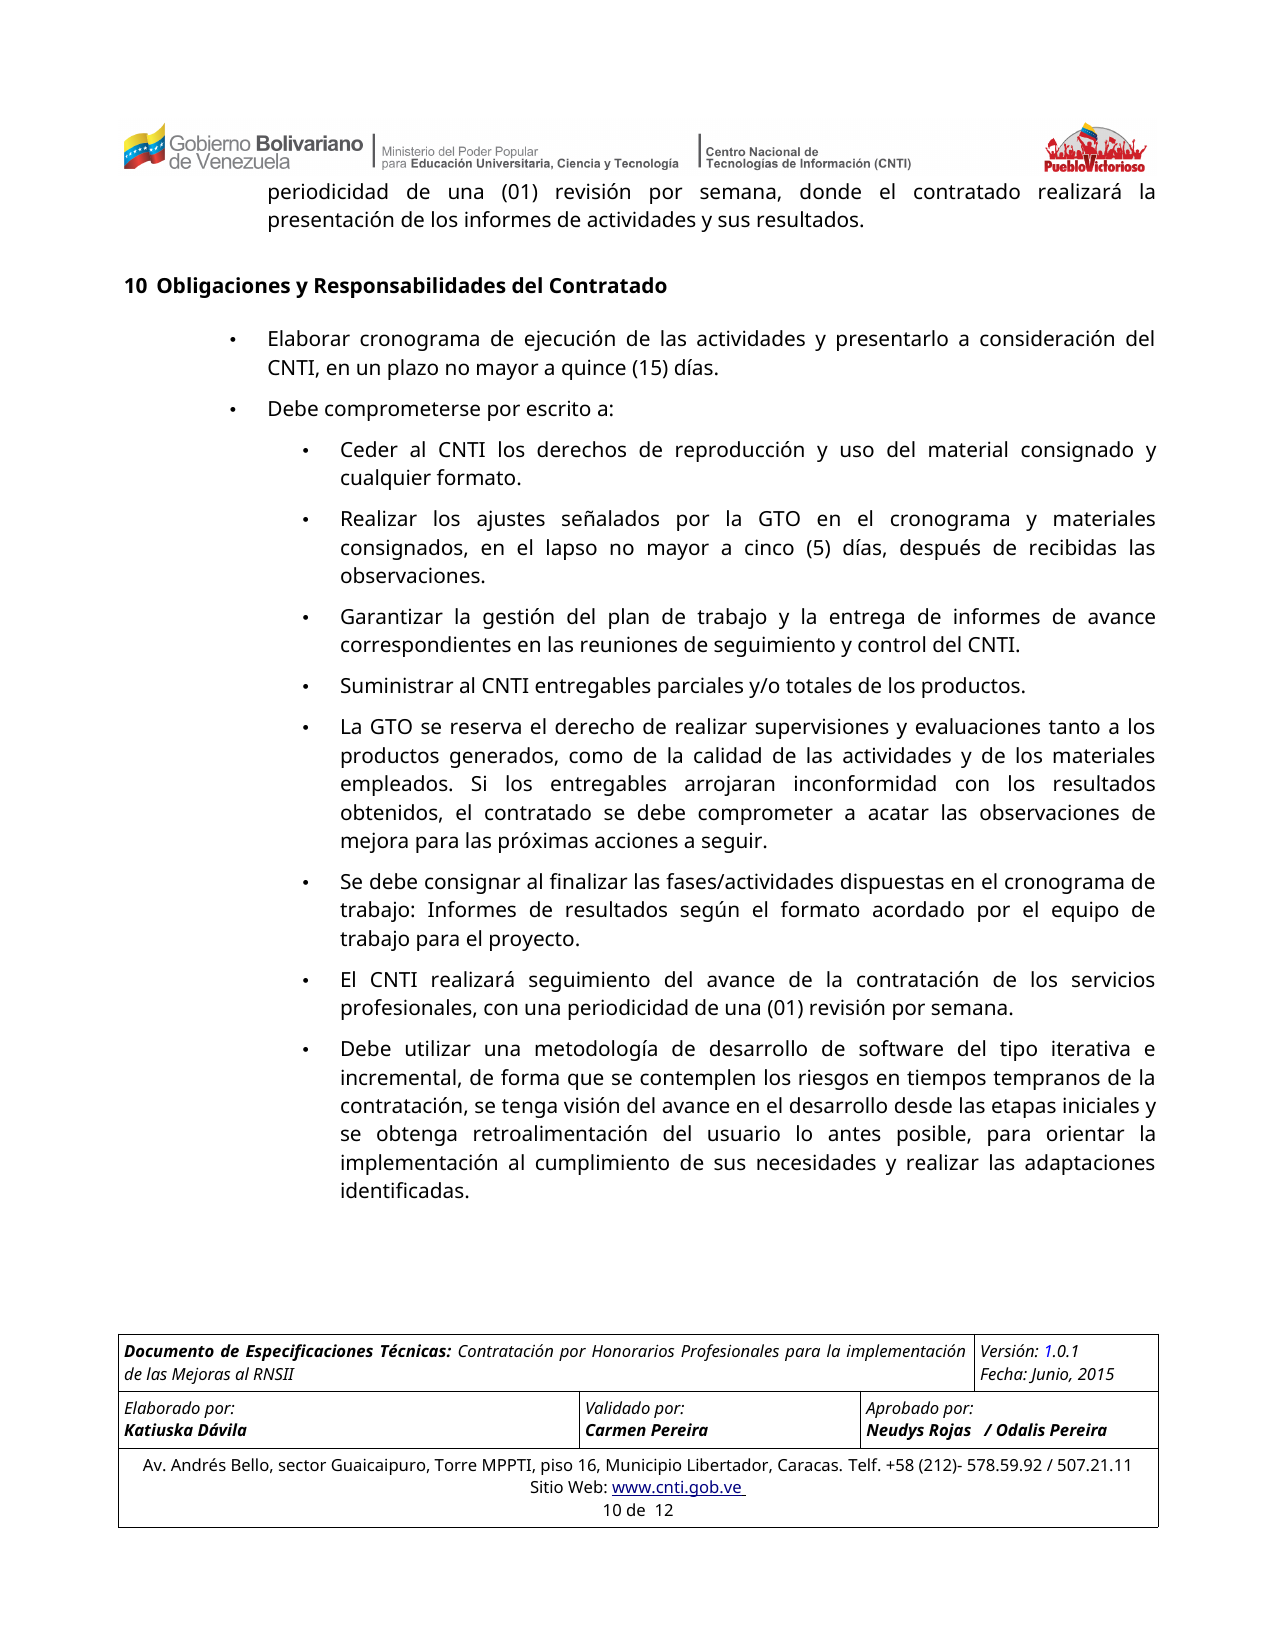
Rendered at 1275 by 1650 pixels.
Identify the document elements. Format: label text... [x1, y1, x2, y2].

list El CNTI realizará seguimiento del avance de la contratación de los servicios profesionales, con una periodicidad de una (01) revisión por semana. [302, 965, 1157, 1022]
list Debe utilizar una metodología de desarrollo de software del tipo iterativa e incremental, de forma que se contemplen los riesgos en tiempos tempranos de la contratación, se tenga visión del avance en el desarrollo desde las etapas iniciales y se obtenga retroalimentación del usuario lo antes posible, para orientar la implementación al cumplimiento de sus necesidades y realizar las adaptaciones identificadas. [302, 1034, 1157, 1205]
list Debe comprometerse por escrito a: [229, 394, 1157, 422]
list Ceder al CNTI los derechos de reproducción y uso del material consignado y cualquier formato. [302, 435, 1157, 492]
list La GTO se reserva el derecho de realizar supervisiones y evaluaciones tanto a los productos generados, como de la calidad de las actividades y de los materiales empleados. Si los entregables arrojaran inconformidad con los resultados obtenidos, el contratado se debe comprometer a acatar las observaciones de mejora para las próximas acciones a seguir. [302, 712, 1157, 854]
list Garantizar la gestión del plan de trabajo y la entrega de informes de avance correspondientes en las reuniones de seguimiento y control del CNTI. [302, 602, 1157, 659]
list Elaborar cronograma de ejecución de las actividades y presentarlo a consideración del CNTI, en un plazo no mayor a quince (15) días. [229, 324, 1157, 381]
list periodicidad de una (01) revisión por semana, donde el contratado realizará la presentación de los informes de actividades y sus resultados. [229, 177, 1157, 234]
subtitle Obligaciones y Responsabilidades del Contratado [118, 271, 1157, 300]
list Se debe consignar al finalizar las fases/actividades dispuestas en el cronograma de trabajo: Informes de resultados según el formato acordado por el equipo de trabajo para el proyecto. [302, 867, 1157, 952]
list Realizar los ajustes señalados por la GTO en el cronograma y materiales consignados, en el lapso no mayor a cinco (5) días, después de recibidas las observaciones. [302, 504, 1157, 589]
list Suministrar al CNTI entregables parciales y/o totales de los productos. [302, 671, 1157, 700]
picture [118, 118, 1157, 176]
